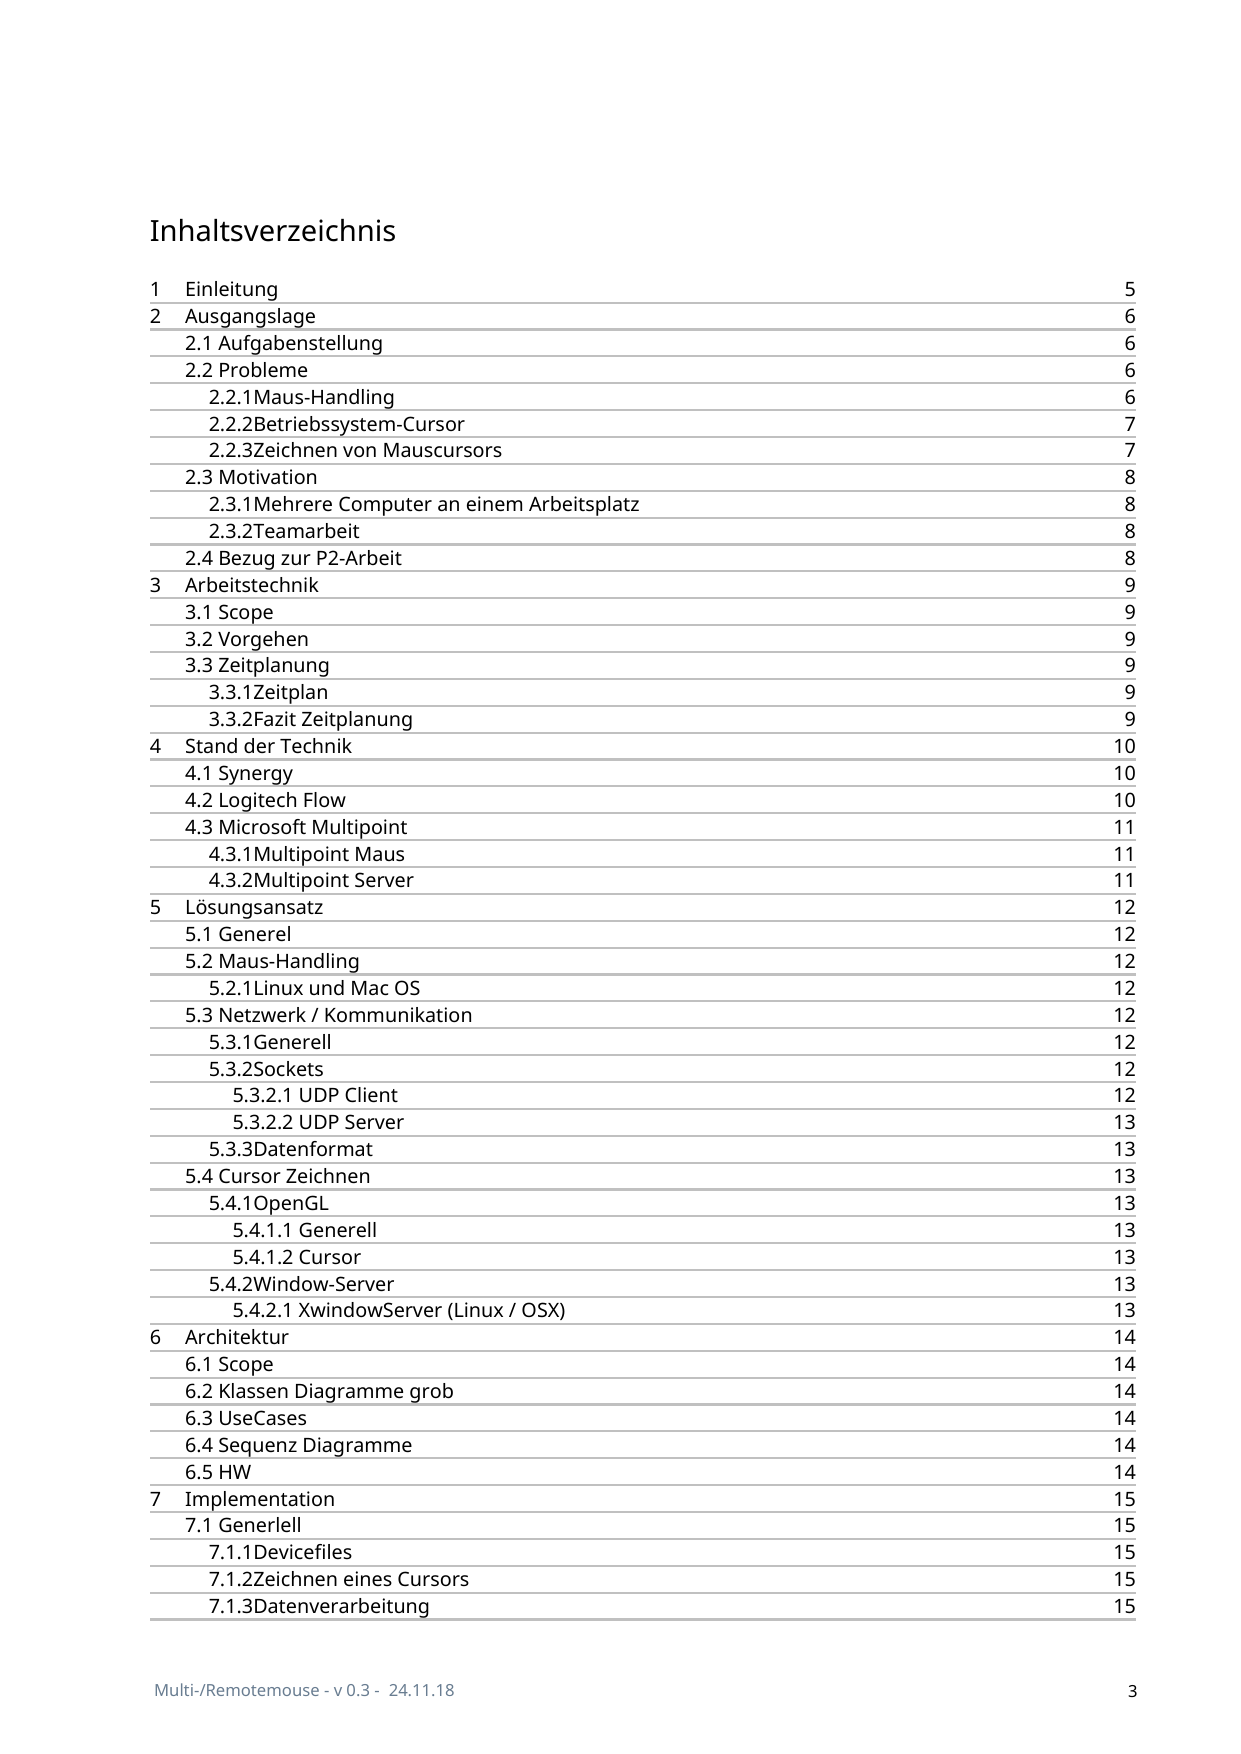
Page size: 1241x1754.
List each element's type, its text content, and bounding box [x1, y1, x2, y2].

text 5.3.3Datenformat 13 [149, 1137, 1136, 1164]
text 6.4 Sequenz Diagramme 14 [149, 1432, 1136, 1459]
text 6.5 HW 14 [149, 1459, 1136, 1486]
text 5.4.1.1 Generell 13 [149, 1217, 1136, 1244]
text 6.2 Klassen Diagramme grob 14 [149, 1379, 1136, 1406]
text 5.4 Cursor Zeichnen 13 [149, 1164, 1136, 1191]
text 6.1 Scope 14 [149, 1352, 1136, 1379]
text 4.1 Synergy 10 [149, 761, 1136, 787]
text 4 Stand der Technik 10 [149, 734, 1136, 761]
text 2 Ausgangslage 6 [149, 304, 1136, 331]
text 3.3 Zeitplanung 9 [149, 653, 1136, 680]
text 6.3 UseCases 14 [149, 1406, 1136, 1432]
text 4.2 Logitech Flow 10 [149, 787, 1136, 814]
text 2.3.1Mehrere Computer an einem Arbeitsplatz 8 [149, 492, 1136, 519]
text 7.1.2Zeichnen eines Cursors 15 [149, 1567, 1136, 1594]
text 3.3.1Zeitplan 9 [149, 680, 1136, 707]
text 5.2 Maus-Handling 12 [149, 949, 1136, 976]
text 2.2.1Maus-Handling 6 [149, 384, 1136, 411]
text 2.2.3Zeichnen von Mauscursors 7 [149, 438, 1136, 465]
text 5.3.2Sockets 12 [149, 1056, 1136, 1083]
text 2.3 Motivation 8 [149, 465, 1136, 492]
text Inhaltsverzeichnis [149, 210, 1136, 250]
text 5.3 Netzwerk / Kommunikation 12 [149, 1002, 1136, 1029]
text 5.4.1.2 Cursor 13 [149, 1244, 1136, 1271]
text 5.4.1OpenGL 13 [149, 1191, 1136, 1217]
text 2.1 Aufgabenstellung 6 [149, 331, 1136, 357]
text 3 Arbeitstechnik 9 [149, 572, 1136, 599]
text 5.3.1Generell 12 [149, 1029, 1136, 1056]
text 4.3 Microsoft Multipoint 11 [149, 814, 1136, 841]
text 3.1 Scope 9 [149, 599, 1136, 626]
text 6 Architektur 14 [149, 1325, 1136, 1352]
text 7 Implementation 15 [149, 1486, 1136, 1513]
text 7.1 Generlell 15 [149, 1513, 1136, 1540]
text 7.1.1Devicefiles 15 [149, 1540, 1136, 1567]
text 1 Einleitung 5 [149, 277, 1136, 304]
text 4.3.1Multipoint Maus 11 [149, 841, 1136, 868]
text 5.4.2Window-Server 13 [149, 1271, 1136, 1298]
text 5 Lösungsansatz 12 [149, 895, 1136, 922]
text 5.3.2.2 UDP Server 13 [149, 1110, 1136, 1137]
text 5.4.2.1 XwindowServer (Linux / OSX) 13 [149, 1298, 1136, 1325]
text 3.2 Vorgehen 9 [149, 626, 1136, 653]
text 7.1.3Datenverarbeitung 15 [149, 1594, 1136, 1621]
text 2.3.2Teamarbeit 8 [149, 519, 1136, 546]
text 3.3.2Fazit Zeitplanung 9 [149, 707, 1136, 734]
text 5.1 Generel 12 [149, 922, 1136, 949]
text 5.3.2.1 UDP Client 12 [149, 1083, 1136, 1110]
text 4.3.2Multipoint Server 11 [149, 868, 1136, 895]
text 2.4 Bezug zur P2-Arbeit 8 [149, 546, 1136, 572]
text 2.2.2Betriebssystem-Cursor 7 [149, 411, 1136, 438]
text 2.2 Probleme 6 [149, 357, 1136, 384]
text 5.2.1Linux und Mac OS 12 [149, 976, 1136, 1002]
